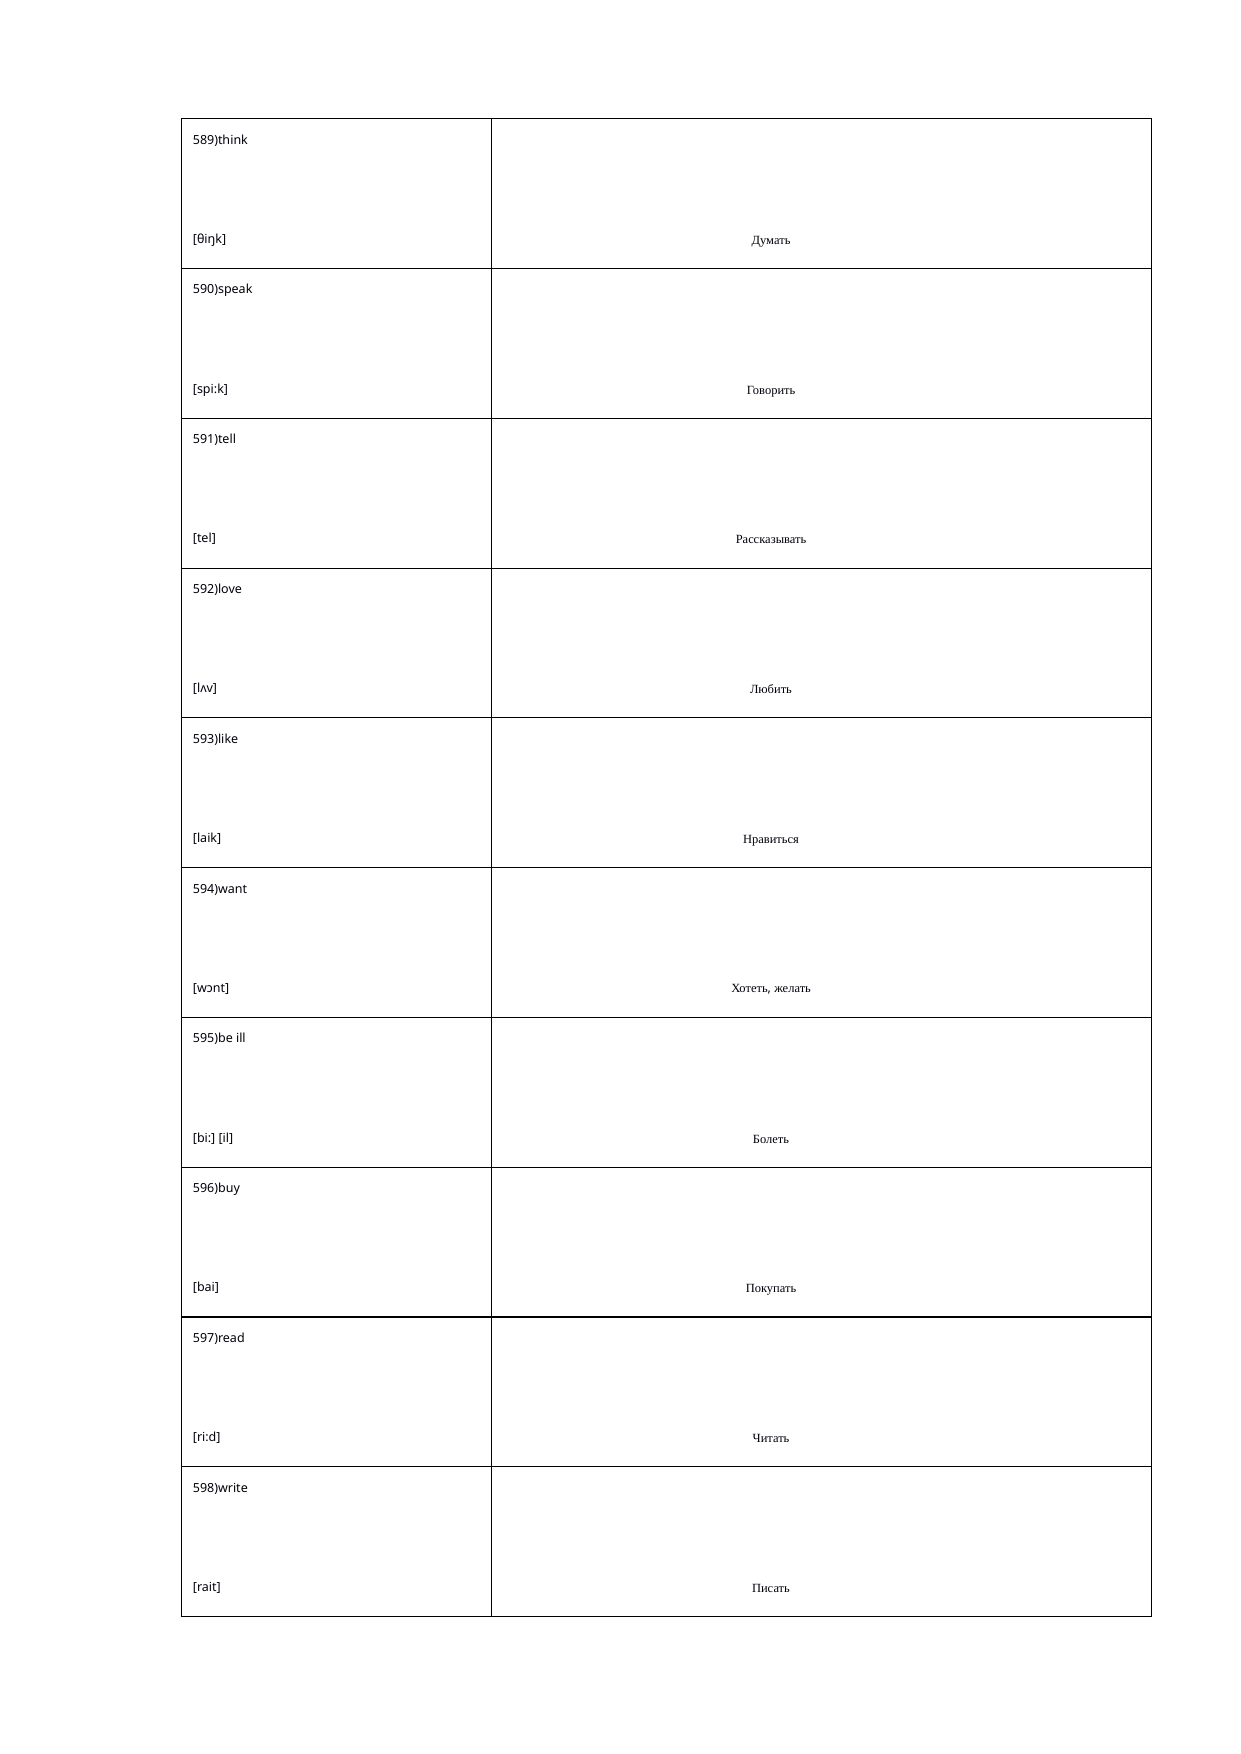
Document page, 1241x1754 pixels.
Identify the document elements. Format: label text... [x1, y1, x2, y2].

table_cell 594)want [wɔnt] [182, 868, 491, 1017]
table_cell Покупать [492, 1168, 1151, 1316]
table_cell 593)like [laik] [182, 718, 491, 867]
table_cell 592)love [lʌv] [182, 569, 491, 717]
table_cell Писать [492, 1467, 1151, 1616]
table_cell 591)tell [tel] [182, 419, 491, 567]
table_cell Хотеть, желать [492, 868, 1151, 1017]
table_cell 589)think [θiŋk] [182, 119, 491, 268]
table_cell Говорить [492, 269, 1151, 418]
table_cell Болеть [492, 1018, 1151, 1167]
table_cell 590)speak [spi:k] [182, 269, 491, 418]
table_cell 595)be ill [bi:] [il] [182, 1018, 491, 1167]
table_cell 596)buy [bai] [182, 1168, 491, 1316]
table_cell Любить [492, 569, 1151, 717]
table_cell Читать [492, 1318, 1151, 1466]
table_cell Нравиться [492, 718, 1151, 867]
table_cell 598)write [rait] [182, 1467, 491, 1616]
table_cell Думать [492, 119, 1151, 268]
table_cell 597)read [ri:d] [182, 1318, 491, 1466]
table_cell Рассказывать [492, 419, 1151, 567]
